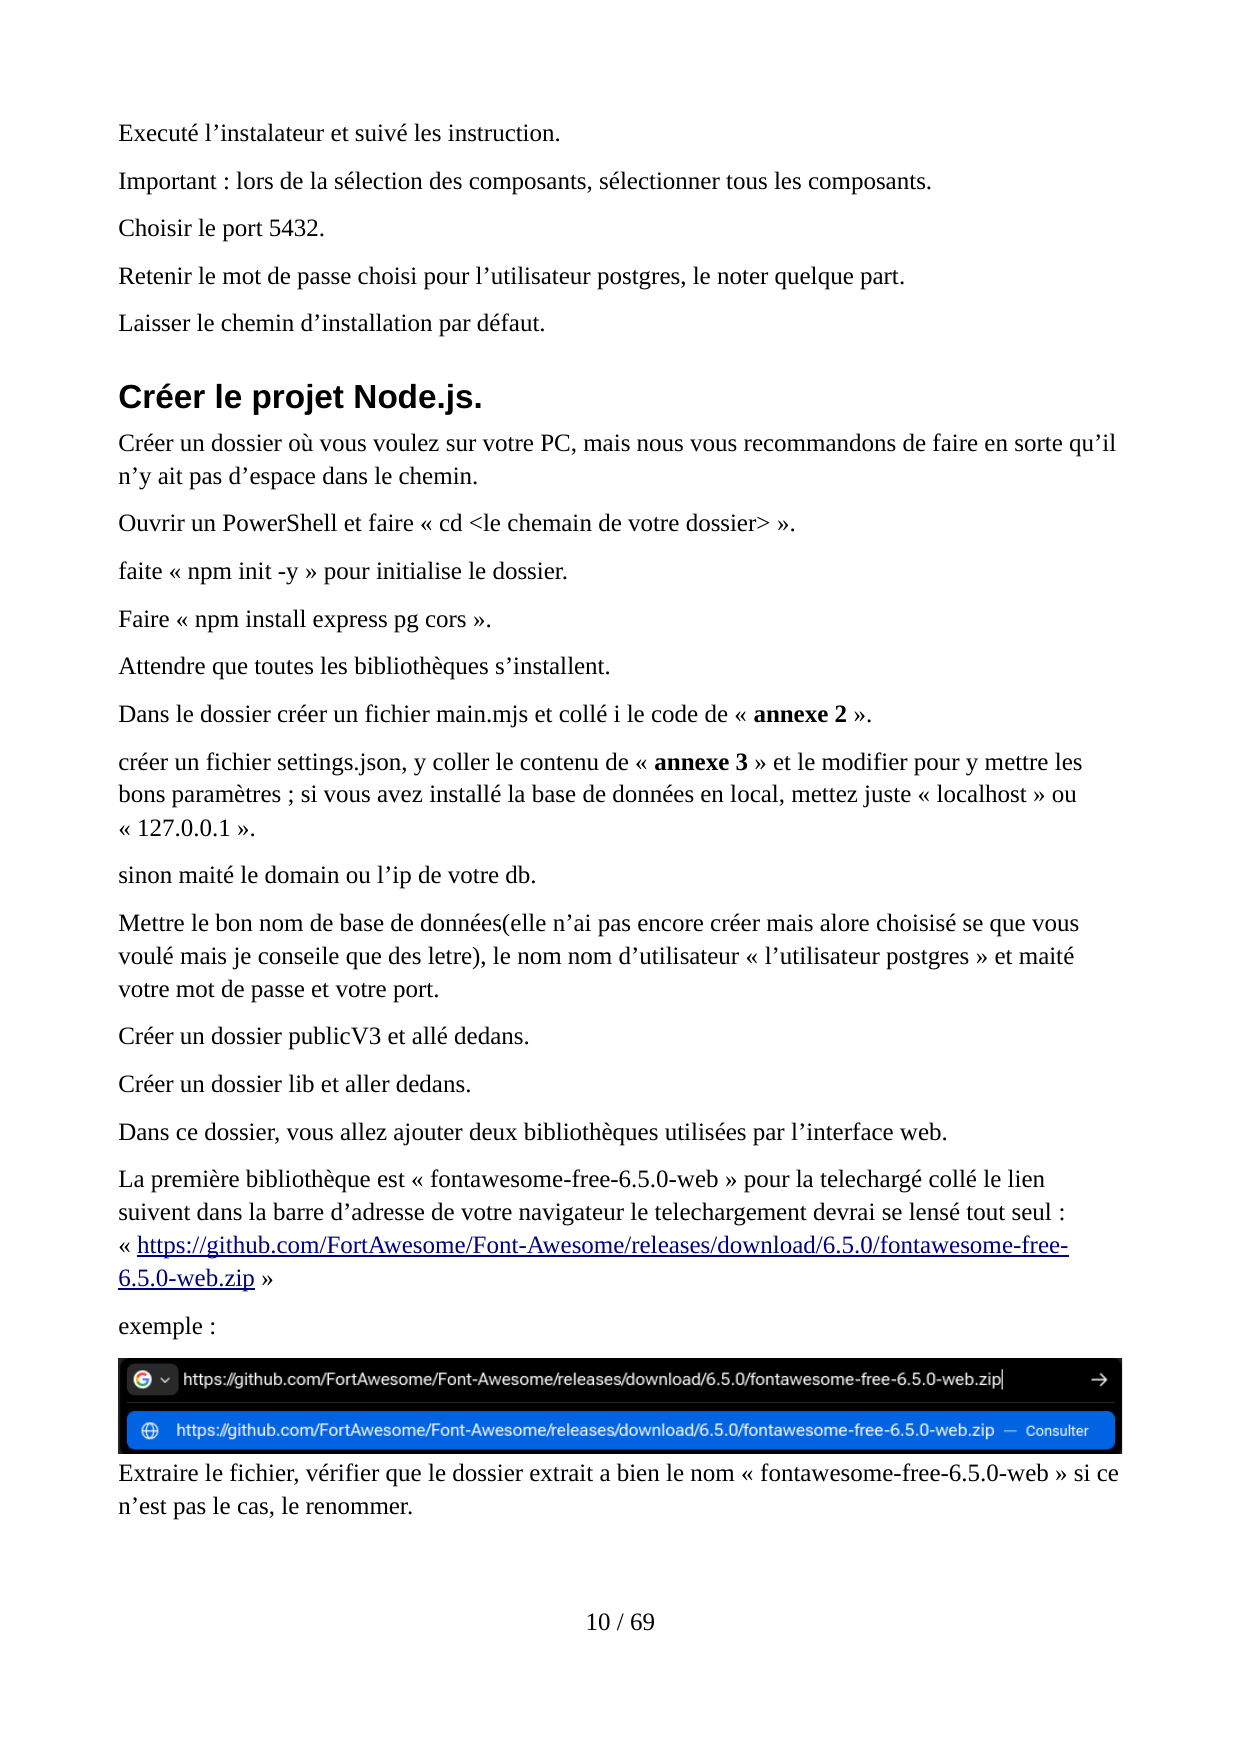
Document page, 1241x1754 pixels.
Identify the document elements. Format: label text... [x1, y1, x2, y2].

text Mettre le bon nom de base de données(elle n’ai pas encore créer mais alore choisisé se que vous voulé mais je conseile que des letre), le nom nom d’utilisateur « l’utilisateur postgres » et maité votre mot de passe et votre port. [118, 908, 1122, 1003]
text Créer un dossier lib et aller dedans. [118, 1069, 1122, 1098]
text Retenir le mot de passe choisi pour l’utilisateur postgres, le noter quelque part. [118, 261, 1122, 290]
picture [118, 1358, 1123, 1454]
text Créer un dossier où vous voulez sur votre PC, mais nous vous recommandons de faire en sorte qu’il n’y ait pas d’espace dans le chemin. [118, 428, 1122, 490]
text créer un fichier settings.json, y coller le contenu de « annexe 3 » et le modifier pour y mettre les bons paramètres ; si vous avez installé la base de données en local, mettez juste « localhost » ou « 127.0.0.1 ». [118, 747, 1122, 841]
text Créer un dossier publicV3 et allé dedans. [118, 1021, 1122, 1050]
text Extraire le fichier, vérifier que le dossier extrait a bien le nom « fontawesome-free-6.5.0-web » si ce n’est pas le cas, le renommer. [118, 1454, 1122, 1520]
text Faire « npm install express pg cors ». [118, 604, 1122, 632]
text Ouvrir un PowerShell et faire « cd <le chemain de votre dossier> ». [118, 508, 1122, 537]
text Executé l’instalateur et suivé les instruction. [118, 118, 1122, 147]
subtitle Créer le projet Node.js. [118, 377, 1122, 415]
text Attendre que toutes les bibliothèques s’installent. [118, 651, 1122, 680]
text Dans le dossier créer un fichier main.mjs et collé i le code de « annexe 2 ». [118, 699, 1122, 728]
text sinon maité le domain ou l’ip de votre db. [118, 860, 1122, 889]
text faite « npm init -y » pour initialise le dossier. [118, 556, 1122, 585]
text Dans ce dossier, vous allez ajouter deux bibliothèques utilisées par l’interface web. [118, 1117, 1122, 1145]
text exemple : [118, 1311, 1122, 1340]
text Important : lors de la sélection des composants, sélectionner tous les composants. [118, 166, 1122, 194]
text Choisir le port 5432. [118, 213, 1122, 242]
text Laisser le chemin d’installation par défaut. [118, 308, 1122, 337]
text La première bibliothèque est « fontawesome-free-6.5.0-web » pour la telechargé collé le lien suivent dans la barre d’adresse de votre navigateur le telechargement devrai se lensé tout seul : « https://github.com/FortAwesome/Font-Awesome/releases/download/6.5.0/fontawesome-free-6.5.0-web.zip » [118, 1164, 1122, 1292]
